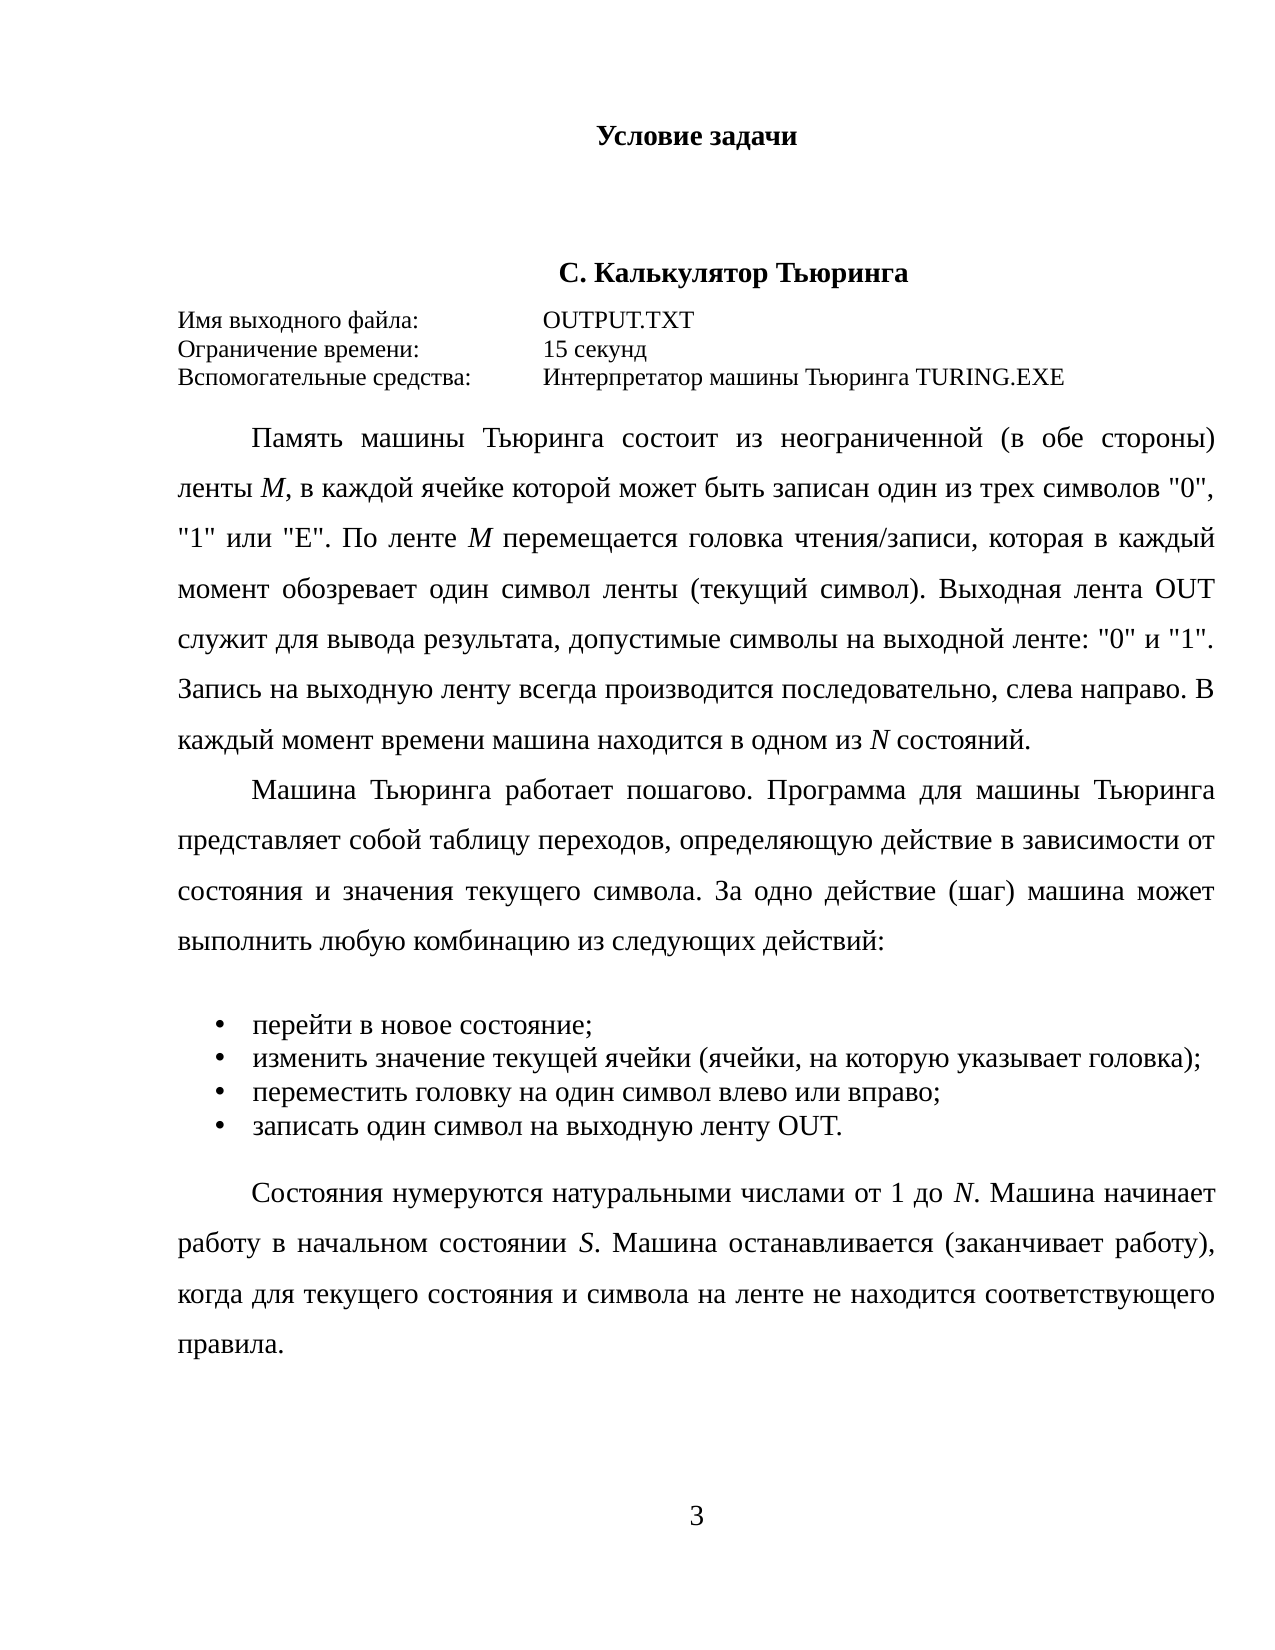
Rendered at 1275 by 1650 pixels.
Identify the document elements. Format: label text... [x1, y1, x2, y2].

table_cell Вспомогательные средства: [166, 363, 531, 391]
table_cell Интерпретатор машины Тьюринга TURING.EXE [531, 363, 1107, 391]
text Состояния нумеруются натуральными числами от 1 до N. Машина начинает работу в начальном состоянии S. Машина останавливается (заканчивает работу), когда для текущего состояния и символа на ленте не находится соответствующего правила. [177, 1175, 1216, 1359]
table_cell Ограничение времени: [166, 334, 531, 362]
text Память машины Тьюринга состоит из неограниченной (в обе стороны) ленты M, в каждой ячейке которой может быть записан один из трех символов "0", "1" или "E". По ленте M перемещается головка чтения/записи, которая в каждый момент обозревает один символ ленты (текущий символ). Выходная лента OUT служит для вывода результата, допустимые символы на выходной ленте: "0" и "1". Запись на выходную ленту всегда производится последовательно, слева направо. В каждый момент времени машина находится в одном из N состояний. [177, 420, 1216, 755]
text Условие задачи [177, 118, 1216, 152]
text Машина Тьюринга работает пошагово. Программа для машины Тьюринга представляет собой таблицу переходов, определяющую действие в зависимости от состояния и значения текущего символа. За одно действие (шаг) машина может выполнить любую комбинацию из следующих действий: [177, 772, 1216, 957]
list перейти в новое состояние; [215, 1007, 1216, 1041]
list записать один символ на выходную ленту OUT. [215, 1108, 1216, 1142]
table_cell 15 секунд [531, 334, 1107, 362]
table_header OUTPUT.TXT [531, 305, 1107, 334]
table_header Имя выходного файла: [166, 305, 531, 334]
list изменить значение текущей ячейки (ячейки, на которую указывает головка); [215, 1041, 1216, 1074]
list переместить головку на один символ влево или вправо; [215, 1074, 1216, 1108]
subtitle C. Калькулятор Тьюринга [177, 255, 1216, 288]
